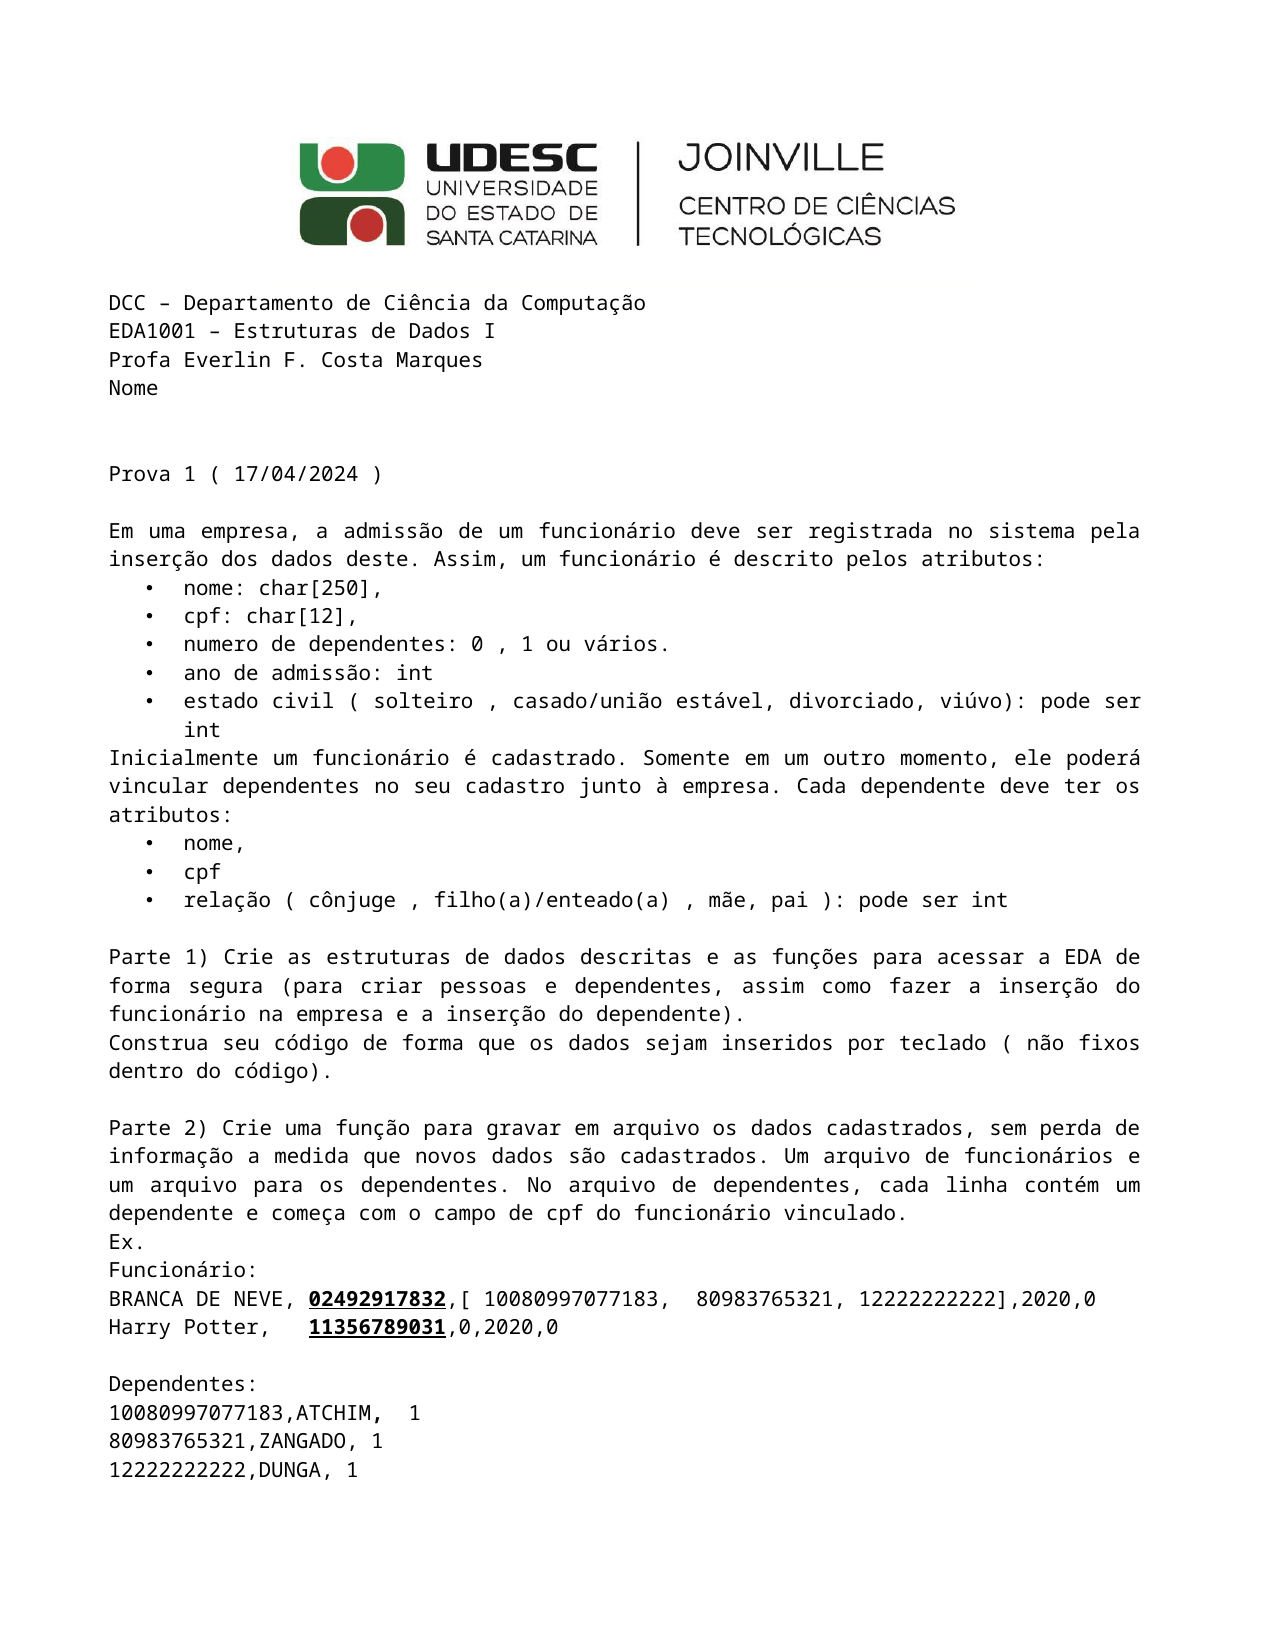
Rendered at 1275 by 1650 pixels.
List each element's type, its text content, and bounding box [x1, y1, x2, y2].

text Parte 2) Crie uma função para gravar em arquivo os dados cadastrados, sem perda de informação a medida que novos dados são cadastrados. Um arquivo de funcionários e um arquivo para os dependentes. No arquivo de dependentes, cada linha contém um dependente e começa com o campo de cpf do funcionário vinculado. [108, 1113, 1142, 1227]
text Harry Potter, 11356789031,0,2020,0 [108, 1312, 1142, 1341]
list cpf: char[12], [146, 601, 1142, 629]
text 12222222222,DUNGA, 1 [108, 1455, 1142, 1483]
list nome, [146, 828, 1142, 857]
list nome: char[250], [146, 573, 1142, 601]
list Nome [108, 373, 1142, 402]
text Ex. [108, 1227, 1142, 1255]
text Dependentes: [108, 1369, 1142, 1398]
text Prova 1 ( 17/04/2024 ) [108, 459, 1142, 487]
list ano de admissão: int [146, 658, 1142, 686]
text Parte 1) Crie as estruturas de dados descritas e as funções para acessar a EDA de forma segura (para criar pessoas e dependentes, assim como fazer a inserção do funcionário na empresa e a inserção do dependente). [108, 942, 1142, 1028]
list Profa Everlin F. Costa Marques [108, 345, 1142, 373]
list estado civil ( solteiro , casado/união estável, divorciado, viúvo): pode ser int [146, 686, 1142, 743]
text 10080997077183,ATCHIM, 1 [108, 1398, 1142, 1426]
text 80983765321,ZANGADO, 1 [108, 1426, 1142, 1455]
picture [266, 137, 988, 289]
list EDA1001 – Estruturas de Dados I [108, 317, 1142, 345]
list DCC – Departamento de Ciência da Computação [108, 288, 1142, 317]
list cpf [146, 857, 1142, 885]
text BRANCA DE NEVE, 02492917832,[ 10080997077183, 80983765321, 12222222222],2020,0 [108, 1284, 1142, 1312]
list numero de dependentes: 0 , 1 ou vários. [146, 629, 1142, 658]
text Em uma empresa, a admissão de um funcionário deve ser registrada no sistema pela inserção dos dados deste. Assim, um funcionário é descrito pelos atributos: [108, 516, 1142, 573]
text Funcionário: [108, 1255, 1142, 1284]
list relação ( cônjuge , filho(a)/enteado(a) , mãe, pai ): pode ser int [146, 885, 1142, 914]
text Inicialmente um funcionário é cadastrado. Somente em um outro momento, ele poderá vincular dependentes no seu cadastro junto à empresa. Cada dependente deve ter os atributos: [108, 743, 1142, 828]
text Construa seu código de forma que os dados sejam inseridos por teclado ( não fixos dentro do código). [108, 1028, 1142, 1084]
